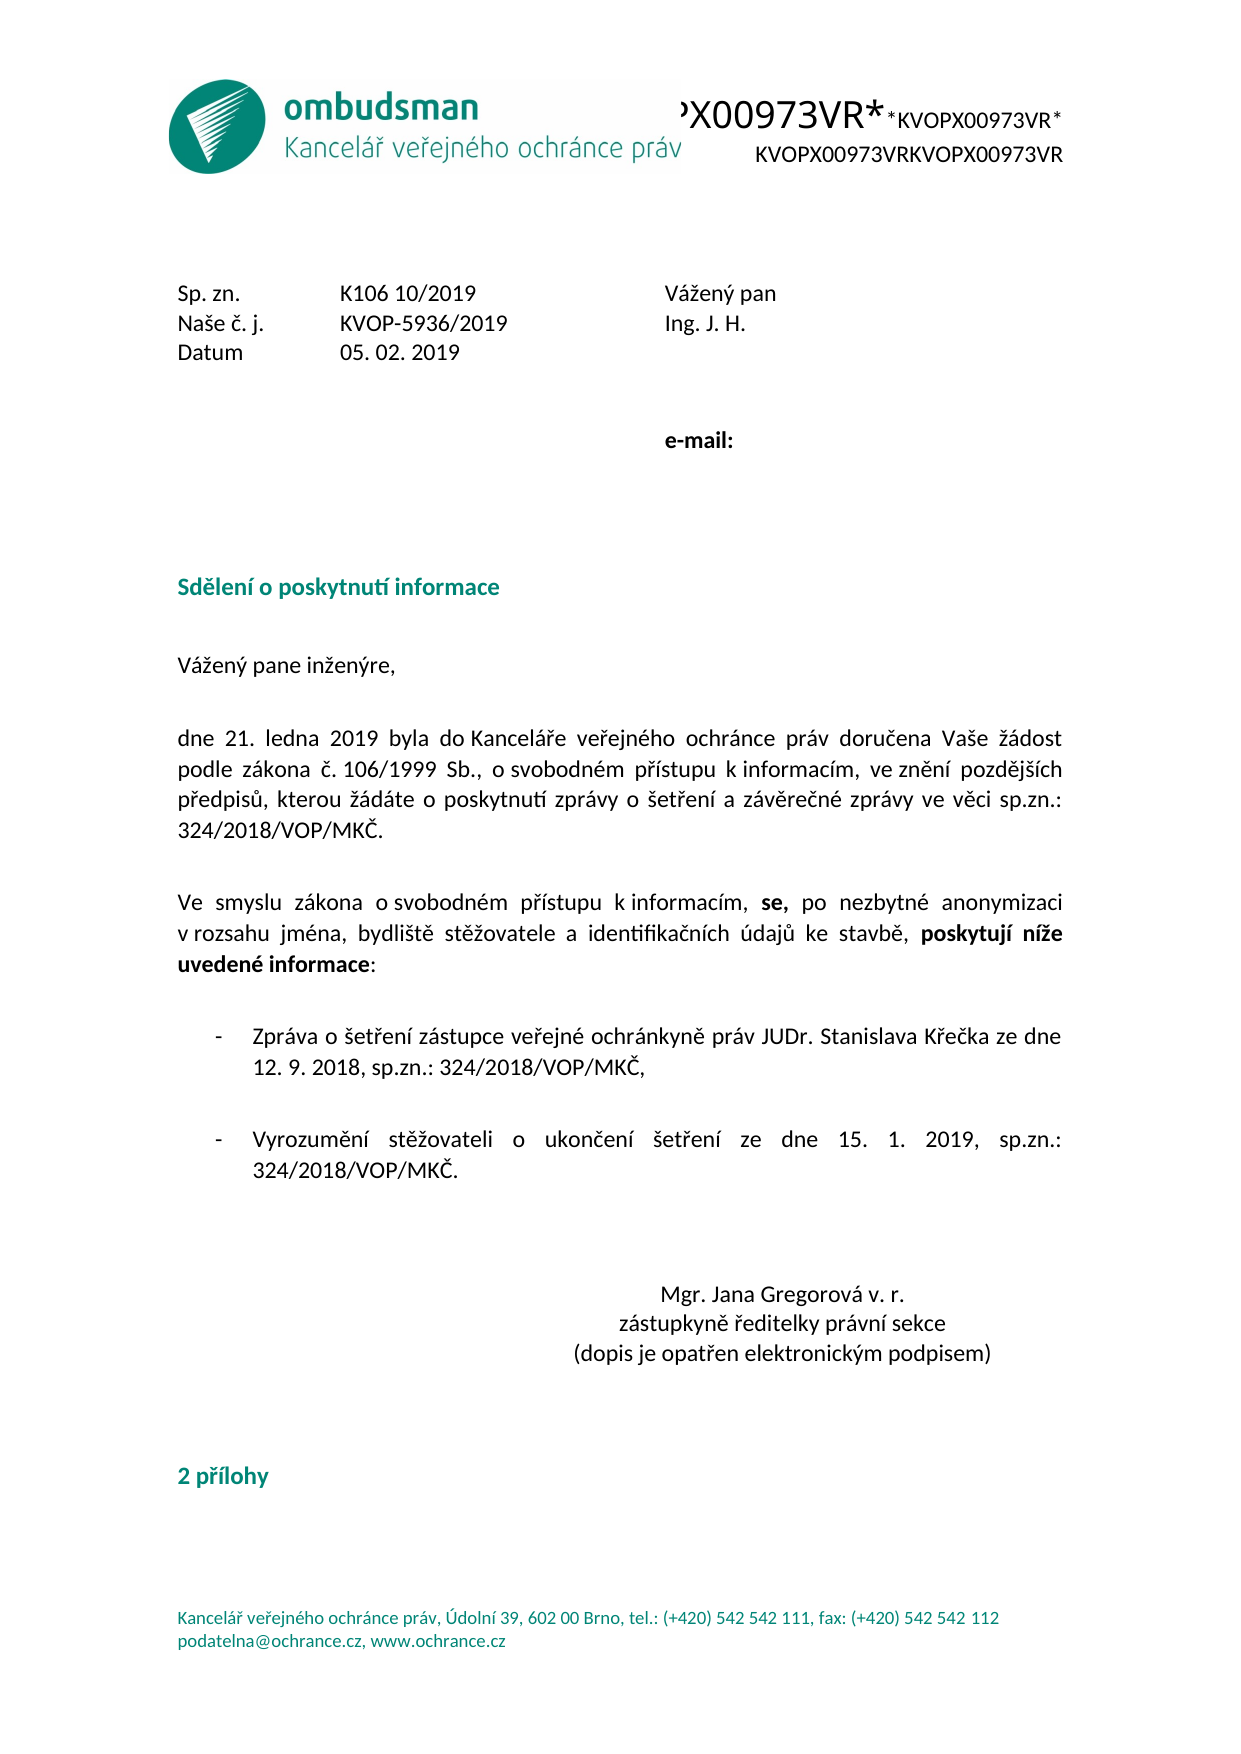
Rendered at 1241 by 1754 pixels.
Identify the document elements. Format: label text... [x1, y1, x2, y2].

text Vážený pane inženýre, [177, 651, 1063, 680]
text 2 přílohy [177, 1460, 1063, 1491]
text zástupkyně ředitelky právní sekce [502, 1308, 1063, 1338]
subtitle Sdělení o poskytnutí informace [177, 571, 1063, 602]
list Zpráva o šetření zástupce veřejné ochránkyně práv JUDr. Stanislava Křečka ze dne 12. 9. 2018, sp.zn.: 324/2018/VOP/MKČ, [215, 1021, 1063, 1081]
table_header Vážený pan Ing. J. H. e-mail: [665, 220, 1085, 513]
text Mgr. Jana Gregorová v. r. [502, 1279, 1063, 1308]
table_header K106 10/2019 KVOP-5936/2019 05. 02. 2019 [340, 220, 664, 513]
text dne 21. ledna 2019 byla do Kanceláře veřejného ochránce práv doručena Vaše žádost podle zákona č. 106/1999 Sb., o svobodném přístupu k informacím, ve znění pozdějších předpisů, kterou žádáte o poskytnutí zprávy o šetření a závěrečné zprávy ve věci sp.zn.: 324/2018/VOP/MKČ. [177, 723, 1063, 844]
text (dopis je opatřen elektronickým podpisem) [502, 1338, 1063, 1367]
list Vyrozumění stěžovateli o ukončení šetření ze dne 15. 1. 2019, sp.zn.: 324/2018/VOP/MKČ. [215, 1124, 1063, 1184]
table_header Sp. zn. Naše č. j. Datum [177, 220, 340, 513]
text Ve smyslu zákona o svobodném přístupu k informacím, se, po nezbytné anonymizaci v rozsahu jména, bydliště stěžovatele a identifikačních údajů ke stavbě, poskytují níže uvedené informace: [177, 887, 1063, 978]
